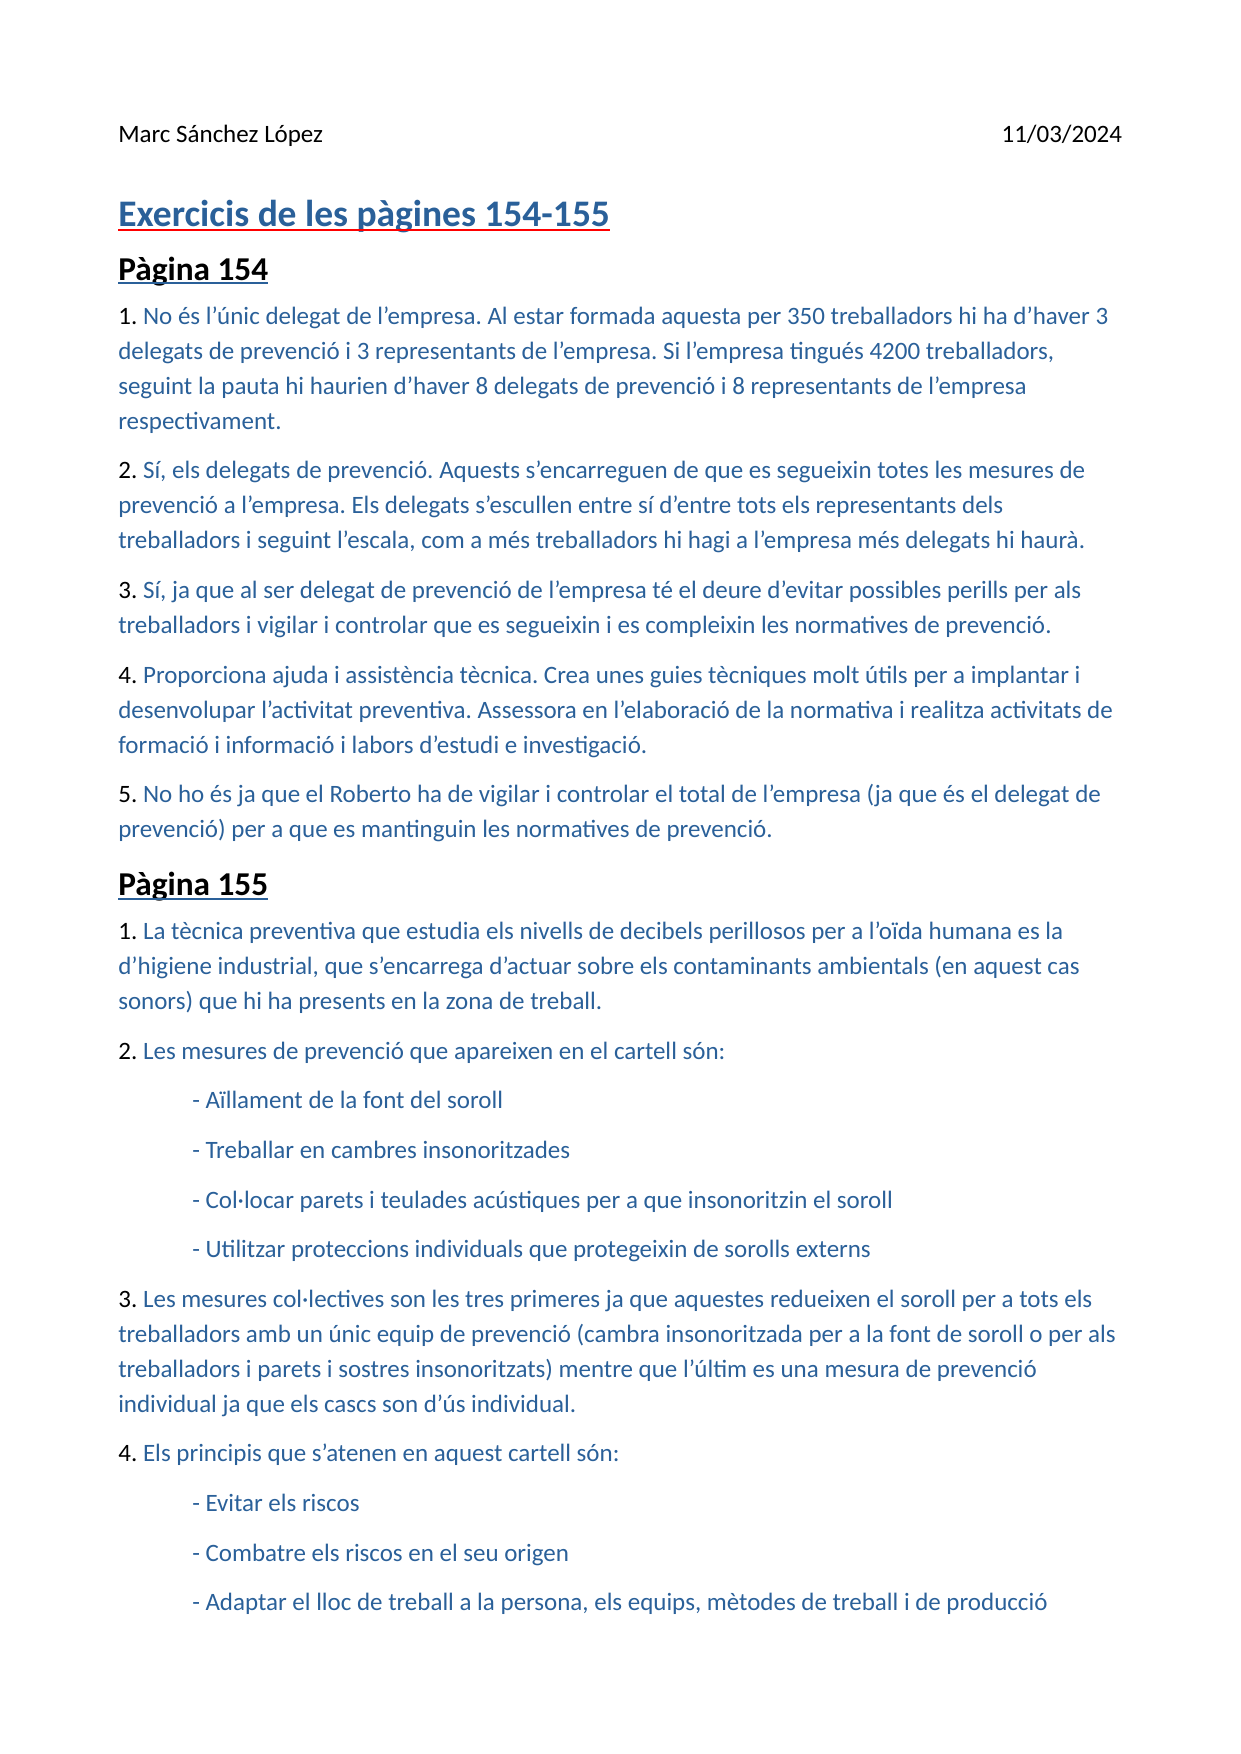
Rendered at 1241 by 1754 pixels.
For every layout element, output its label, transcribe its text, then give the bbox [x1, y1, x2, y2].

text - Utilitzar proteccions individuals que protegeixin de sorolls externs [118, 1233, 1122, 1264]
text 1. La tècnica preventiva que estudia els nivells de decibels perillosos per a l’oïda humana es la d’higiene industrial, que s’encarrega d’actuar sobre els contaminants ambientals (en aquest cas sonors) que hi ha presents en la zona de treball. [118, 915, 1122, 1016]
text - Treballar en cambres insonoritzades [118, 1134, 1122, 1165]
text 3. Les mesures col·lectives son les tres primeres ja que aquestes redueixen el soroll per a tots els treballadors amb un únic equip de prevenció (cambra insonoritzada per a la font de soroll o per als treballadors i parets i sostres insonoritzats) mentre que l’últim es una mesura de prevenció individual ja que els cascs son d’ús individual. [118, 1283, 1122, 1418]
text 2. Sí, els delegats de prevenció. Aquests s’encarreguen de que es segueixin totes les mesures de prevenció a l’empresa. Els delegats s’escullen entre sí d’entre tots els representants dels treballadors i seguint l’escala, com a més treballadors hi hagi a l’empresa més delegats hi haurà. [118, 454, 1122, 555]
subtitle Pàgina 155 [118, 863, 1122, 904]
text 5. No ho és ja que el Roberto ha de vigilar i controlar el total de l’empresa (ja que és el delegat de prevenció) per a que es mantinguin les normatives de prevenció. [118, 778, 1122, 844]
text 1. No és l’únic delegat de l’empresa. Al estar formada aquesta per 350 treballadors hi ha d’haver 3 delegats de prevenció i 3 representants de l’empresa. Si l’empresa tingués 4200 treballadors, seguint la pauta hi haurien d’haver 8 delegats de prevenció i 8 representants de l’empresa respectivament. [118, 300, 1122, 436]
text - Adaptar el lloc de treball a la persona, els equips, mètodes de treball i de producció [118, 1586, 1122, 1617]
text - Aïllament de la font del soroll [118, 1084, 1122, 1115]
text - Combatre els riscos en el seu origen [118, 1537, 1122, 1567]
subtitle Pàgina 154 [118, 247, 1122, 288]
text 4. Els principis que s’atenen en aquest cartell són: [118, 1437, 1122, 1468]
text 3. Sí, ja que al ser delegat de prevenció de l’empresa té el deure d’evitar possibles perills per als treballadors i vigilar i controlar que es segueixin i es compleixin les normatives de prevenció. [118, 574, 1122, 640]
text 4. Proporciona ajuda i assistència tècnica. Crea unes guies tècniques molt útils per a implantar i desenvolupar l’activitat preventiva. Assessora en l’elaboració de la normativa i realitza activitats de formació i informació i labors d’estudi e investigació. [118, 659, 1122, 759]
text - Evitar els riscos [118, 1487, 1122, 1518]
subtitle Exercicis de les pàgines 154-155 [118, 190, 1122, 236]
text 2. Les mesures de prevenció que apareixen en el cartell són: [118, 1035, 1122, 1066]
text - Col·locar parets i teulades acústiques per a que insonoritzin el soroll [118, 1184, 1122, 1214]
